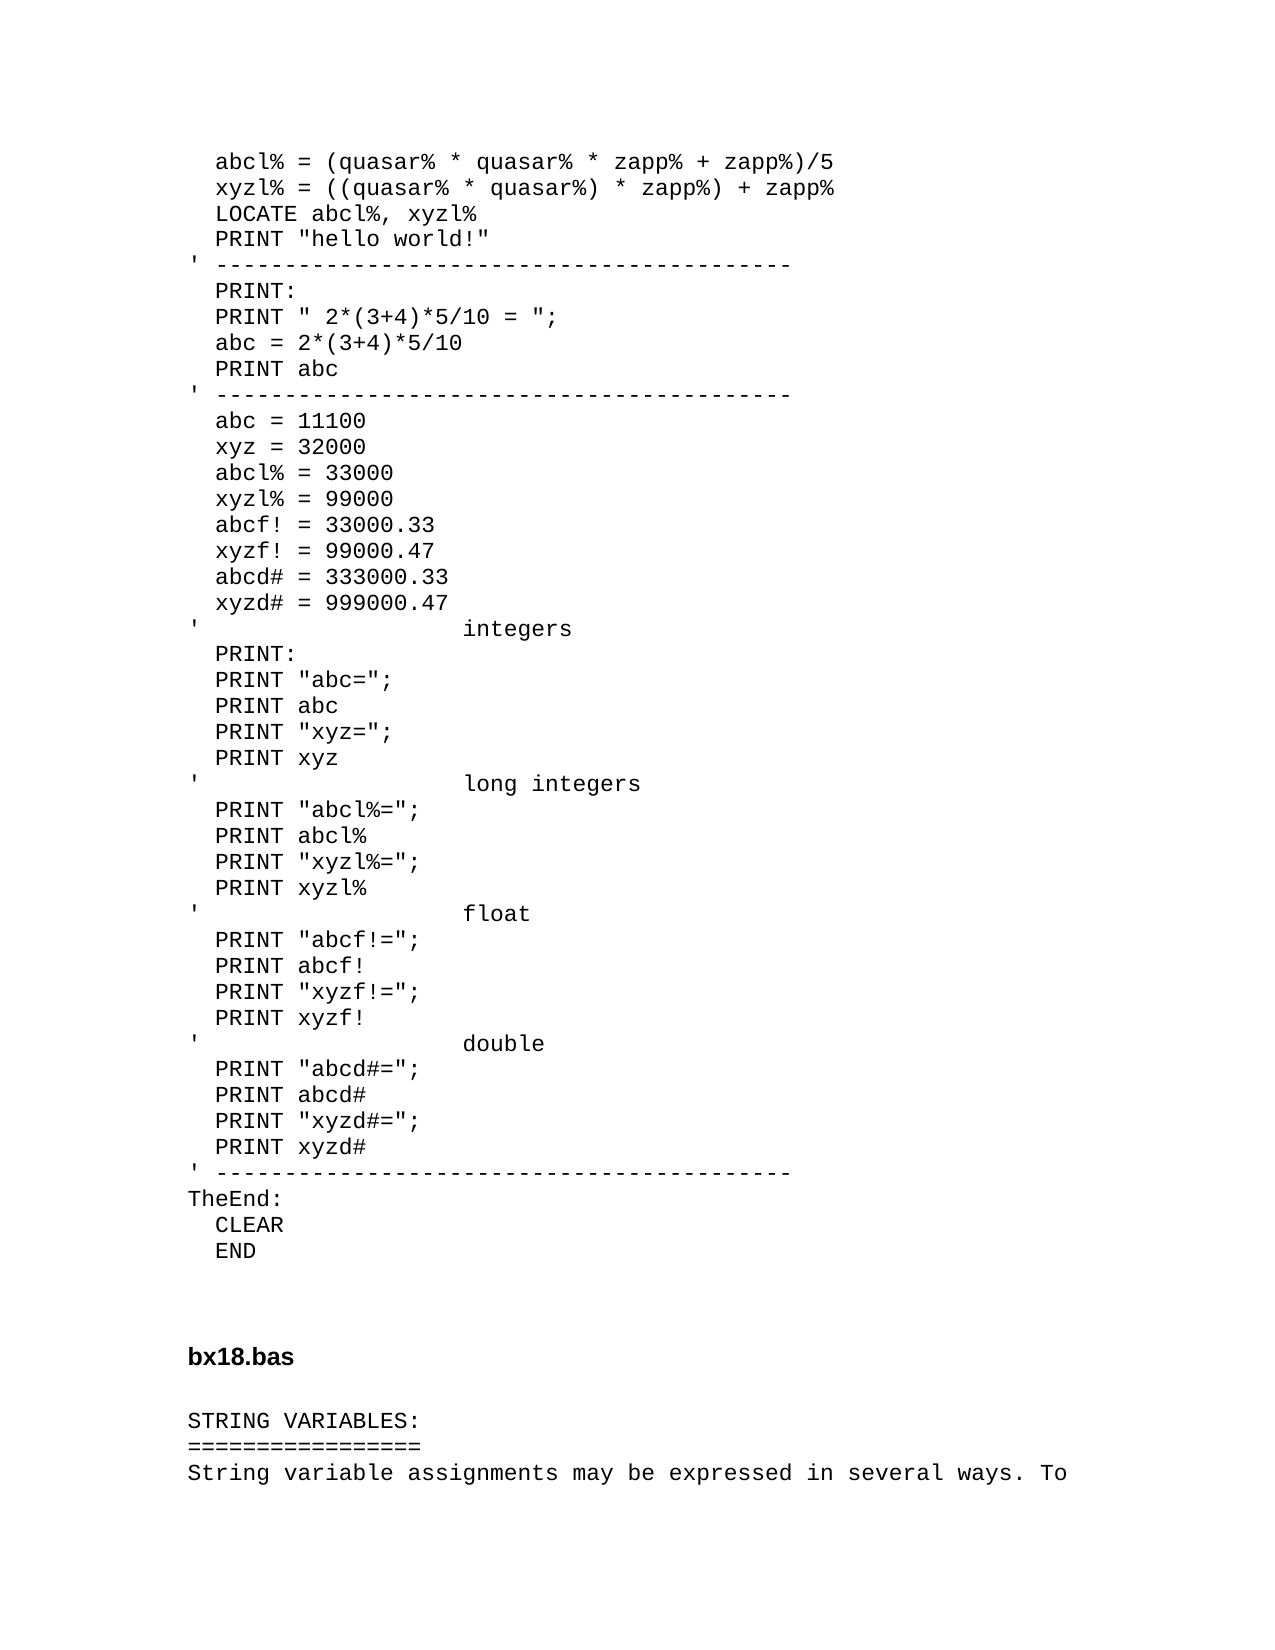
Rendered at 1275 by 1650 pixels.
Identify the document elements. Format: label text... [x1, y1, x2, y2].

text LOCATE abcl%, xyzl% [187, 202, 1087, 228]
text abcl% = (quasar% * quasar% * zapp% + zapp%)/5 [187, 150, 1087, 176]
text ' integers [187, 617, 1087, 643]
text ' ------------------------------------------ [187, 383, 1087, 409]
text PRINT xyzl% [187, 876, 1087, 902]
text xyzf! = 99000.47 [187, 539, 1087, 565]
text PRINT "xyz="; [187, 721, 1087, 747]
text TheEnd: [187, 1187, 1087, 1213]
text PRINT xyzd# [187, 1136, 1087, 1162]
text PRINT xyzf! [187, 1006, 1087, 1032]
text ================= [187, 1435, 1087, 1461]
text STRING VARIABLES: [187, 1409, 1087, 1435]
text xyz = 32000 [187, 435, 1087, 461]
text ' float [187, 902, 1087, 928]
text String variable assignments may be expressed in several ways. To [187, 1461, 1087, 1487]
text PRINT "abcf!="; [187, 928, 1087, 954]
text PRINT "xyzl%="; [187, 850, 1087, 876]
text PRINT "xyzf!="; [187, 980, 1087, 1006]
text ' ------------------------------------------ [187, 1162, 1087, 1187]
text xyzl% = ((quasar% * quasar%) * zapp%) + zapp% [187, 176, 1087, 202]
text PRINT "abcd#="; [187, 1058, 1087, 1084]
text PRINT abcf! [187, 954, 1087, 980]
text PRINT " 2*(3+4)*5/10 = "; [187, 306, 1087, 332]
text xyzl% = 99000 [187, 487, 1087, 513]
text abcd# = 333000.33 [187, 565, 1087, 591]
text CLEAR [187, 1213, 1087, 1239]
text END [187, 1239, 1087, 1265]
text PRINT abc [187, 357, 1087, 383]
subtitle bx18.bas [187, 1342, 1087, 1371]
text abc = 2*(3+4)*5/10 [187, 332, 1087, 357]
text PRINT: [187, 643, 1087, 669]
text ' ------------------------------------------ [187, 254, 1087, 280]
text PRINT abcd# [187, 1084, 1087, 1110]
text PRINT xyz [187, 747, 1087, 772]
text ' double [187, 1032, 1087, 1058]
text ' long integers [187, 772, 1087, 798]
text PRINT "abc="; [187, 669, 1087, 695]
text PRINT "abcl%="; [187, 798, 1087, 824]
text abcf! = 33000.33 [187, 513, 1087, 539]
text PRINT abcl% [187, 824, 1087, 850]
text PRINT "hello world!" [187, 228, 1087, 254]
text PRINT abc [187, 695, 1087, 721]
text abc = 11100 [187, 409, 1087, 435]
text PRINT: [187, 280, 1087, 306]
text PRINT "xyzd#="; [187, 1110, 1087, 1136]
text abcl% = 33000 [187, 461, 1087, 487]
text xyzd# = 999000.47 [187, 591, 1087, 617]
